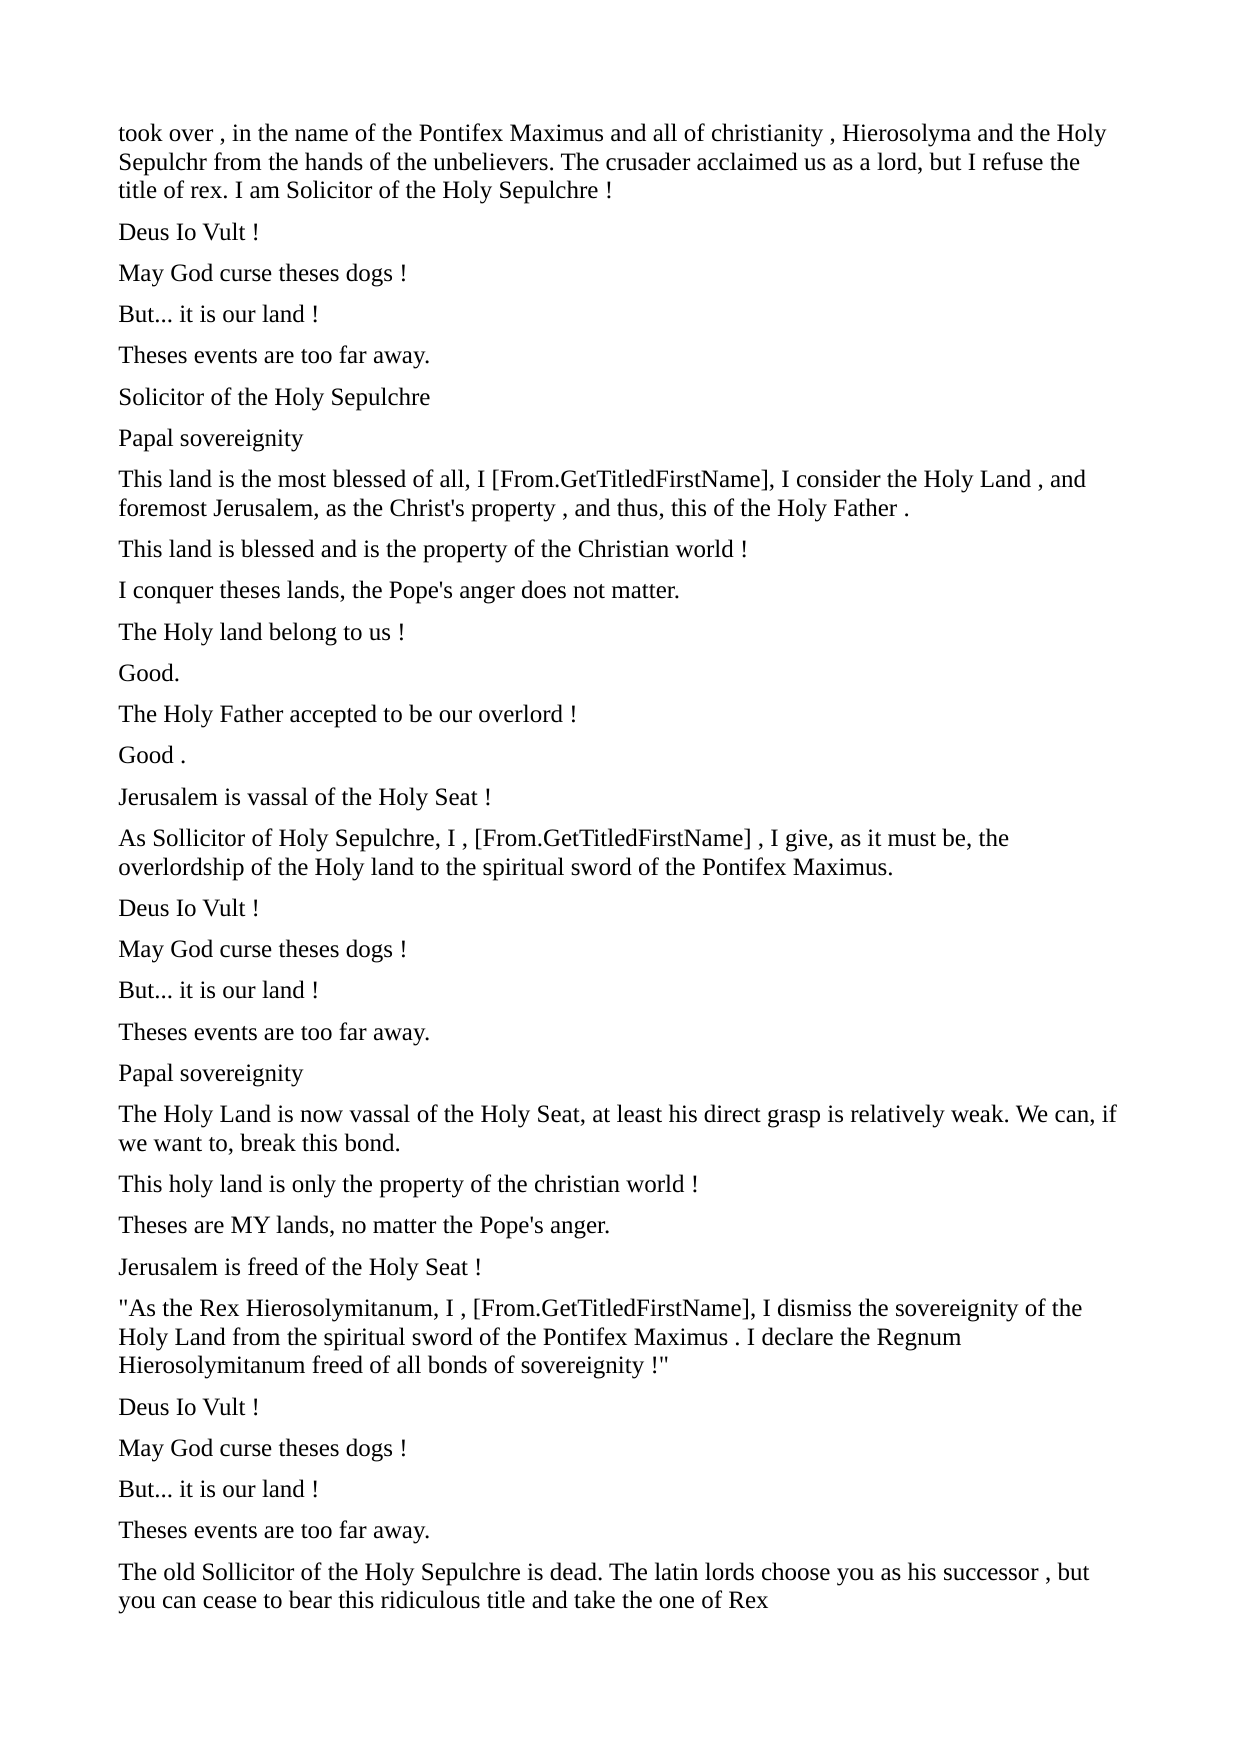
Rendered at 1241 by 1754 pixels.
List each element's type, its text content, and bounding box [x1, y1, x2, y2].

text Jerusalem is freed of the Holy Seat ! [118, 1252, 1122, 1281]
text This land is blessed and is the property of the Christian world ! [118, 534, 1122, 563]
text May God curse theses dogs ! [118, 258, 1122, 287]
text I conquer theses lands, the Pope's anger does not matter. [118, 576, 1122, 604]
text This holy land is only the property of the christian world ! [118, 1169, 1122, 1198]
text The old Sollicitor of the Holy Sepulchre is dead. The latin lords choose you as his successor , but you can cease to bear this ridiculous title and take the one of Rex [118, 1557, 1122, 1614]
text But... it is our land ! [118, 976, 1122, 1004]
text Papal sovereignity [118, 423, 1122, 452]
text Theses events are too far away. [118, 1017, 1122, 1046]
text "As the Rex Hierosolymitanum, I , [From.GetTitledFirstName], I dismiss the sovereignity of the Holy Land from the spiritual sword of the Pontifex Maximus . I declare the Regnum Hierosolymitanum freed of all bonds of sovereignity !" [118, 1293, 1122, 1379]
text Theses events are too far away. [118, 341, 1122, 369]
text May God curse theses dogs ! [118, 1433, 1122, 1462]
text Good . [118, 741, 1122, 769]
text The Holy Land is now vassal of the Holy Seat, at least his direct grasp is relatively weak. We can, if we want to, break this bond. [118, 1099, 1122, 1157]
text But... it is our land ! [118, 1474, 1122, 1503]
text Theses are MY lands, no matter the Pope's anger. [118, 1211, 1122, 1239]
text Papal sovereignity [118, 1058, 1122, 1087]
text This land is the most blessed of all, I [From.GetTitledFirstName], I consider the Holy Land , and foremost Jerusalem, as the Christ's property , and thus, this of the Holy Father . [118, 464, 1122, 522]
text Jerusalem is vassal of the Holy Seat ! [118, 782, 1122, 811]
text As Sollicitor of Holy Sepulchre, I , [From.GetTitledFirstName] , I give, as it must be, the overlordship of the Holy land to the spiritual sword of the Pontifex Maximus. [118, 823, 1122, 881]
text Solicitor of the Holy Sepulchre [118, 382, 1122, 411]
text Deus Io Vult ! [118, 217, 1122, 246]
text The Holy Father accepted to be our overlord ! [118, 699, 1122, 728]
text May God curse theses dogs ! [118, 934, 1122, 963]
text Good. [118, 658, 1122, 687]
text Deus Io Vult ! [118, 893, 1122, 922]
text took over , in the name of the Pontifex Maximus and all of christianity , Hierosolyma and the Holy Sepulchr from the hands of the unbelievers. The crusader acclaimed us as a lord, but I refuse the title of rex. I am Solicitor of the Holy Sepulchre ! [118, 118, 1122, 204]
text Deus Io Vult ! [118, 1392, 1122, 1421]
text But... it is our land ! [118, 299, 1122, 328]
text The Holy land belong to us ! [118, 617, 1122, 646]
text Theses events are too far away. [118, 1516, 1122, 1544]
